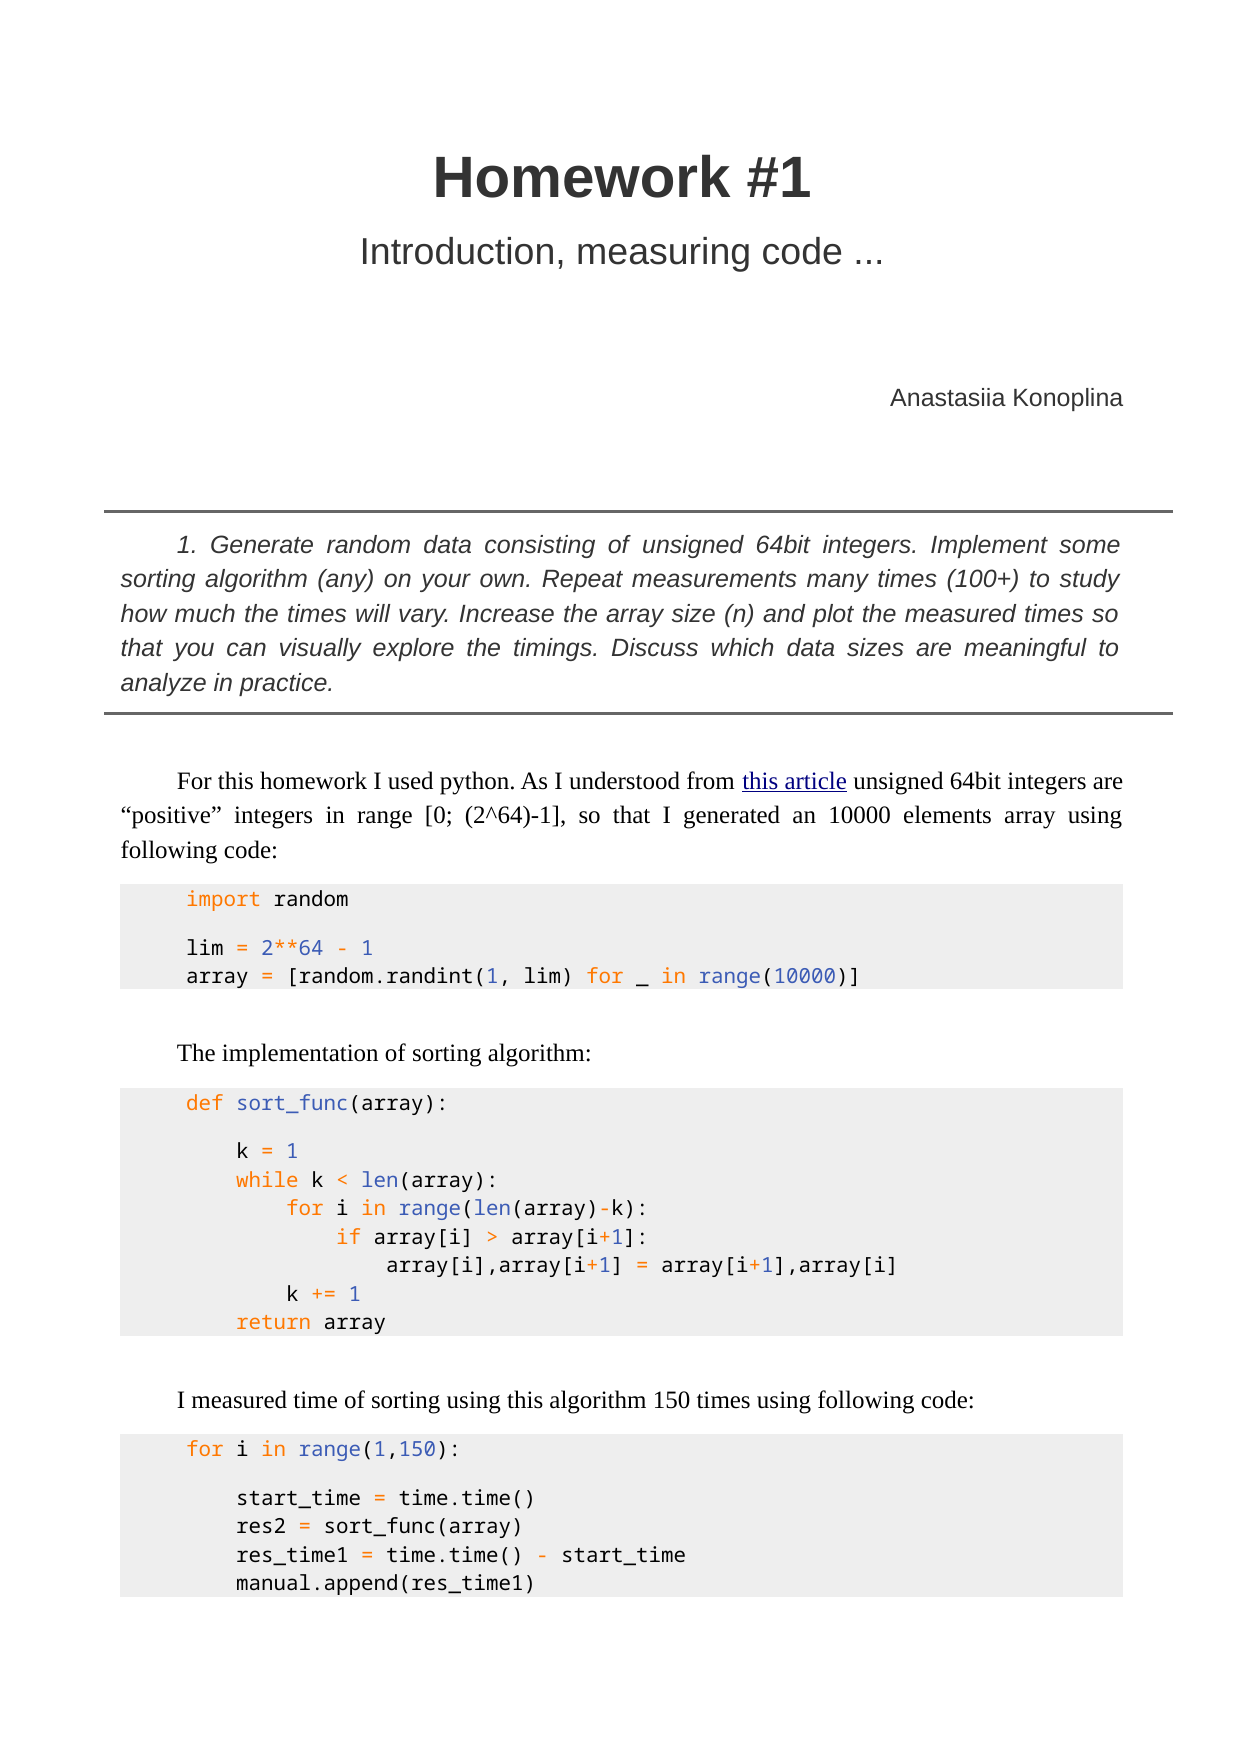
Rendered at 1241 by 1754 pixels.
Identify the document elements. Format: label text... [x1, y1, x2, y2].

text manual.append(res_time1) [120, 1568, 1123, 1597]
text For this homework I used python. As I understood from this article unsigned 64bit integers are “positive” integers in range [0; (2^64)-1], so that I generated an 10000 elements array using following code: [120, 766, 1123, 864]
text k = 1 [120, 1136, 1123, 1165]
title Homework #1 [120, 143, 1123, 210]
text return array [120, 1307, 1123, 1336]
text array = [random.randint(1, lim) for _ in range(10000)] [120, 961, 1123, 989]
text Anastasiia Konoplina [120, 383, 1123, 411]
text res2 = sort_func(array) [120, 1511, 1123, 1540]
text I measured time of sorting using this algorithm 150 times using following code: [120, 1385, 1123, 1414]
text k += 1 [120, 1279, 1123, 1307]
text for i in range(1,150): [120, 1434, 1123, 1463]
text 1. Generate random data consisting of unsigned 64bit integers. Implement some sorting algorithm (any) on your own. Repeat measurements many times (100+) to study how much the times will vary. Increase the array size (n) and plot the measured times so that you can visually explore the timings. Discuss which data sizes are meaningful to analyze in practice. [120, 530, 1123, 697]
text start_time = time.time() [120, 1483, 1123, 1511]
text array[i],array[i+1] = array[i+1],array[i] [120, 1250, 1123, 1279]
text lim = 2**64 - 1 [120, 933, 1123, 961]
text import random [120, 884, 1123, 912]
text def sort_func(array): [120, 1088, 1123, 1116]
text for i in range(len(array)-k): [120, 1193, 1123, 1222]
subtitle Introduction, measuring code ... [120, 229, 1123, 272]
text The implementation of sorting algorithm: [120, 1038, 1123, 1067]
text res_time1 = time.time() - start_time [120, 1540, 1123, 1568]
text while k < len(array): [120, 1165, 1123, 1193]
text if array[i] > array[i+1]: [120, 1222, 1123, 1250]
